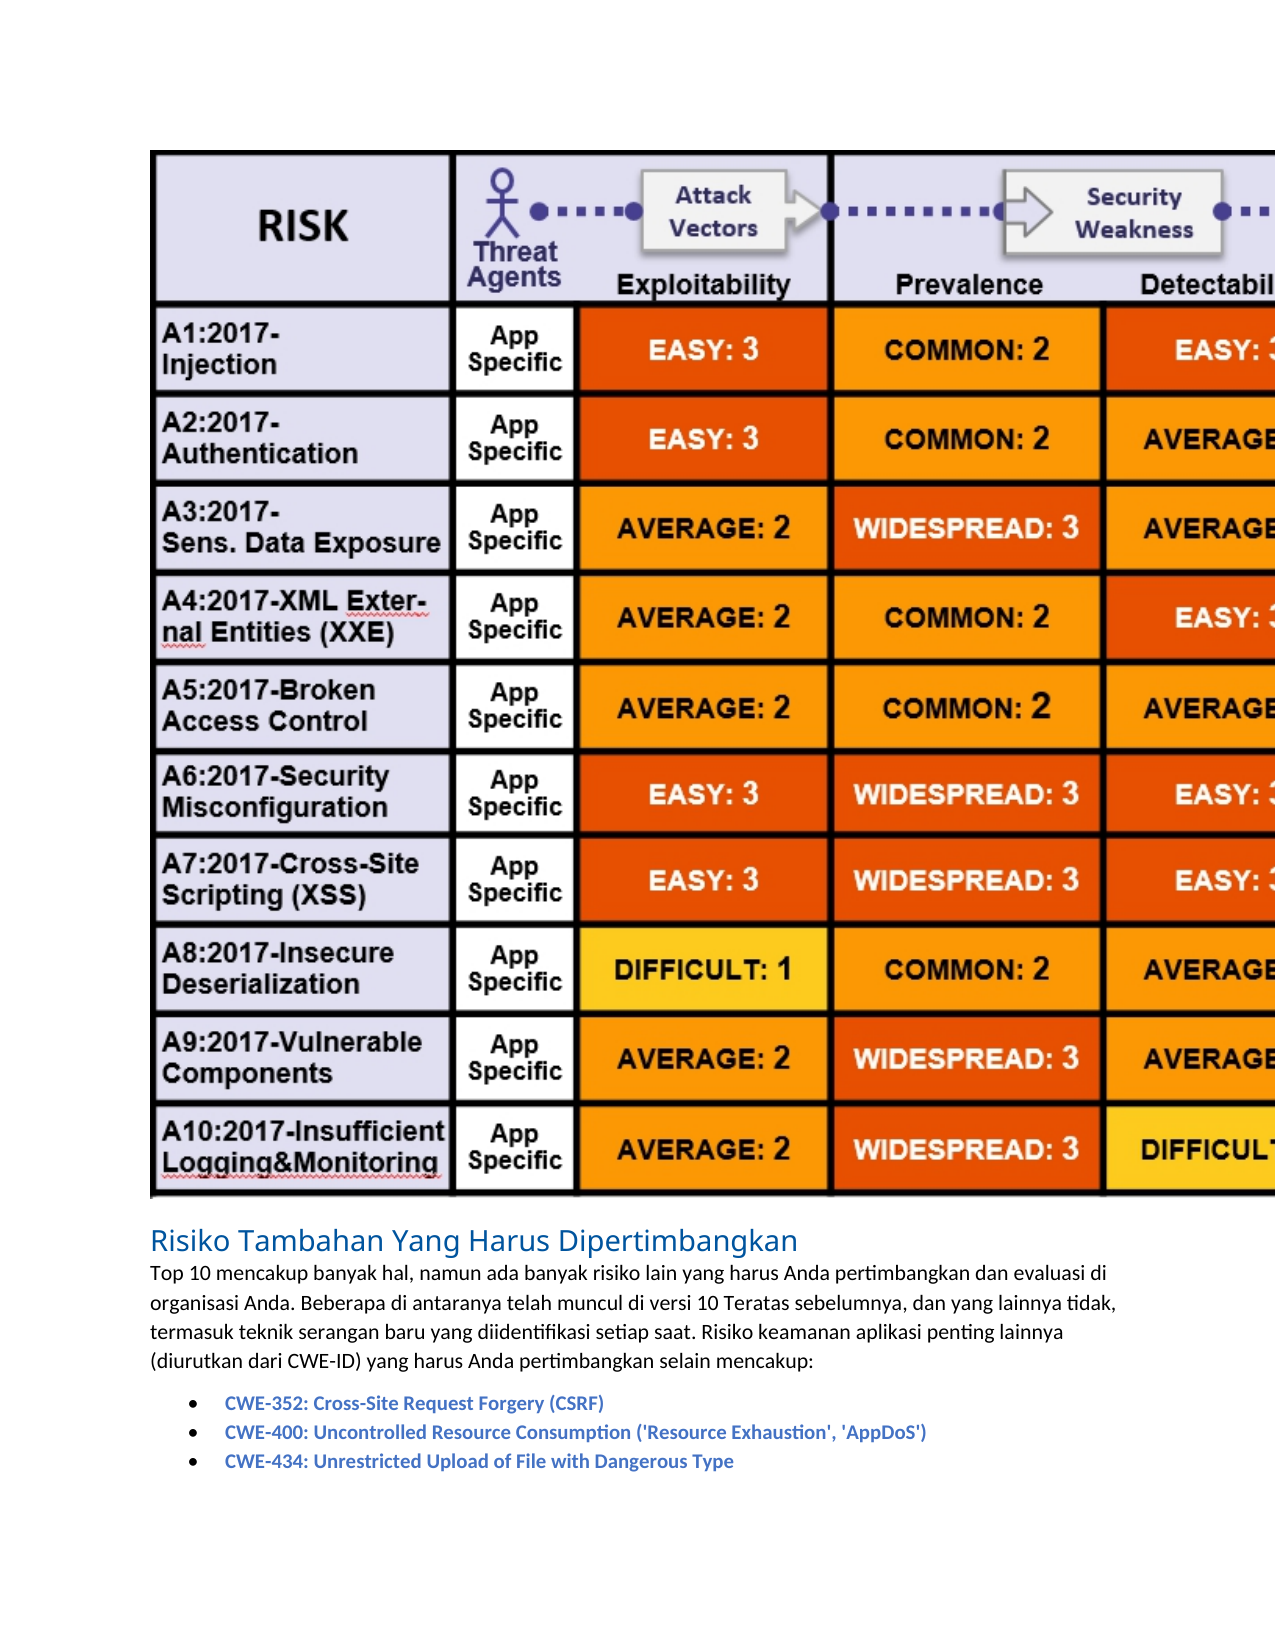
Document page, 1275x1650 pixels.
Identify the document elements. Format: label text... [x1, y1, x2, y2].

picture [150, 150, 1275, 1199]
subtitle Risiko Tambahan Yang Harus Dipertimbangkan [150, 1220, 1125, 1259]
list CWE-400: Uncontrolled Resource Consumption ('Resource Exhaustion', 'AppDoS') [187, 1418, 1125, 1445]
text Top 10 mencakup banyak hal, namun ada banyak risiko lain yang harus Anda pertimbangkan dan evaluasi di organisasi Anda. Beberapa di antaranya telah muncul di versi 10 Teratas sebelumnya, dan yang lainnya tidak, termasuk teknik serangan baru yang diidentifikasi setiap saat. Risiko keamanan aplikasi penting lainnya (diurutkan dari CWE-ID) yang harus Anda pertimbangkan selain mencakup: [150, 1259, 1125, 1374]
list CWE-434: Unrestricted Upload of File with Dangerous Type [187, 1448, 1125, 1474]
list CWE-352: Cross-Site Request Forgery (CSRF) [187, 1389, 1125, 1416]
